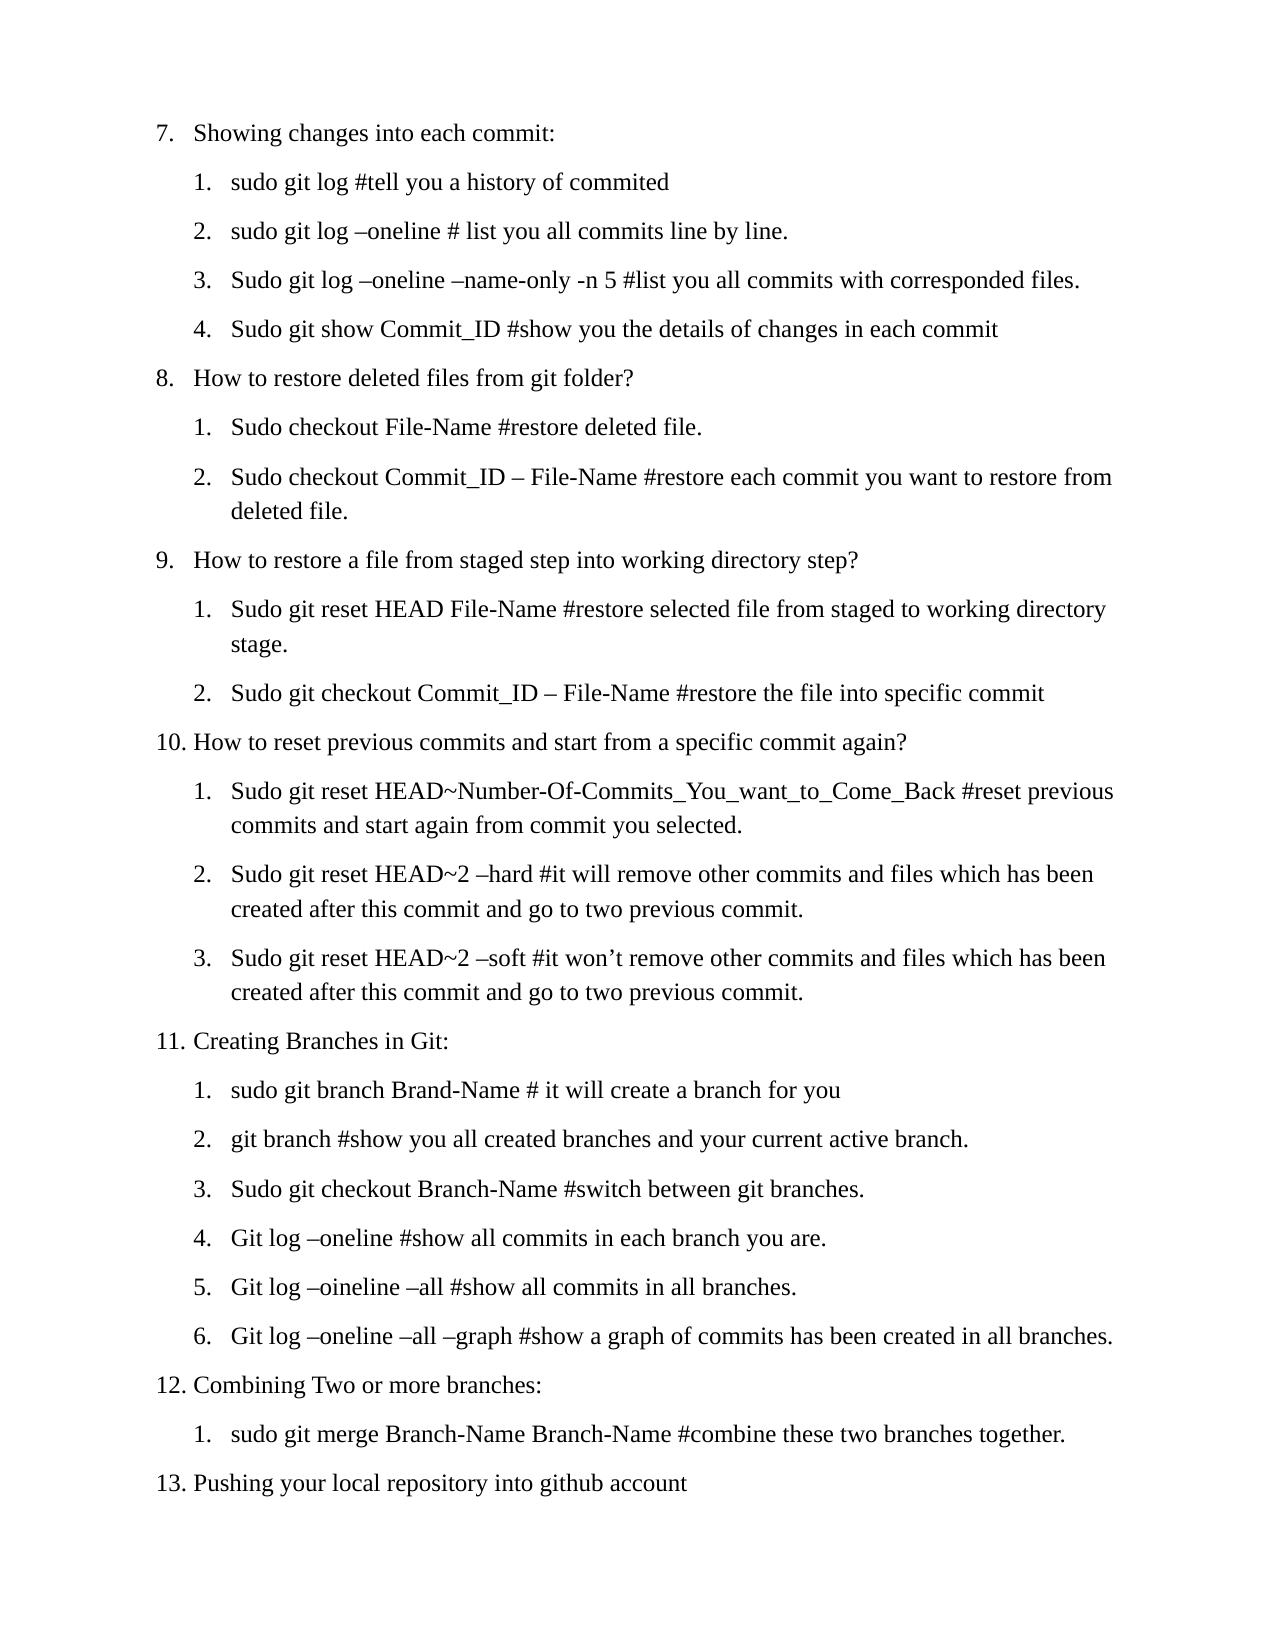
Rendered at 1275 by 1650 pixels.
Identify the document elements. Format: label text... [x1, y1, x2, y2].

list Sudo git checkout Branch-Name #switch between git branches. [193, 1174, 1157, 1202]
list How to restore a file from staged step into working directory step? [156, 545, 1157, 574]
list git branch #show you all created branches and your current active branch. [193, 1124, 1157, 1153]
list Sudo git show Commit_ID #show you the details of changes in each commit [193, 314, 1157, 343]
list Sudo checkout Commit_ID – File-Name #restore each commit you want to restore from deleted file. [193, 462, 1157, 525]
list sudo git merge Branch-Name Branch-Name #combine these two branches together. [193, 1419, 1157, 1448]
list sudo git log –oneline # list you all commits line by line. [193, 216, 1157, 245]
list Creating Branches in Git: [156, 1026, 1157, 1055]
list Git log –oneline #show all commits in each branch you are. [193, 1223, 1157, 1251]
list Showing changes into each commit: [156, 118, 1157, 147]
list How to restore deleted files from git folder? [156, 363, 1157, 392]
list Sudo git reset HEAD~2 –hard #it will remove other commits and files which has been created after this commit and go to two previous commit. [193, 859, 1157, 923]
list Sudo git reset HEAD File-Name #restore selected file from staged to working directory stage. [193, 594, 1157, 657]
list sudo git log #tell you a history of commited [193, 167, 1157, 196]
list Sudo git reset HEAD~Number-Of-Commits_You_want_to_Come_Back #reset previous commits and start again from commit you selected. [193, 776, 1157, 839]
list Git log –oneline –all –graph #show a graph of commits has been created in all branches. [193, 1321, 1157, 1349]
list Git log –oineline –all #show all commits in all branches. [193, 1272, 1157, 1301]
list Pushing your local repository into github account [156, 1468, 1157, 1497]
list Sudo git reset HEAD~2 –soft #it won’t remove other commits and files which has been created after this commit and go to two previous commit. [193, 943, 1157, 1006]
list Sudo git log –oneline –name-only -n 5 #list you all commits with corresponded files. [193, 265, 1157, 294]
list sudo git branch Brand-Name # it will create a branch for you [193, 1076, 1157, 1104]
list Combining Two or more branches: [156, 1370, 1157, 1399]
list Sudo git checkout Commit_ID – File-Name #restore the file into specific commit [193, 678, 1157, 706]
list Sudo checkout File-Name #restore deleted file. [193, 412, 1157, 441]
list How to reset previous commits and start from a specific commit again? [156, 727, 1157, 756]
